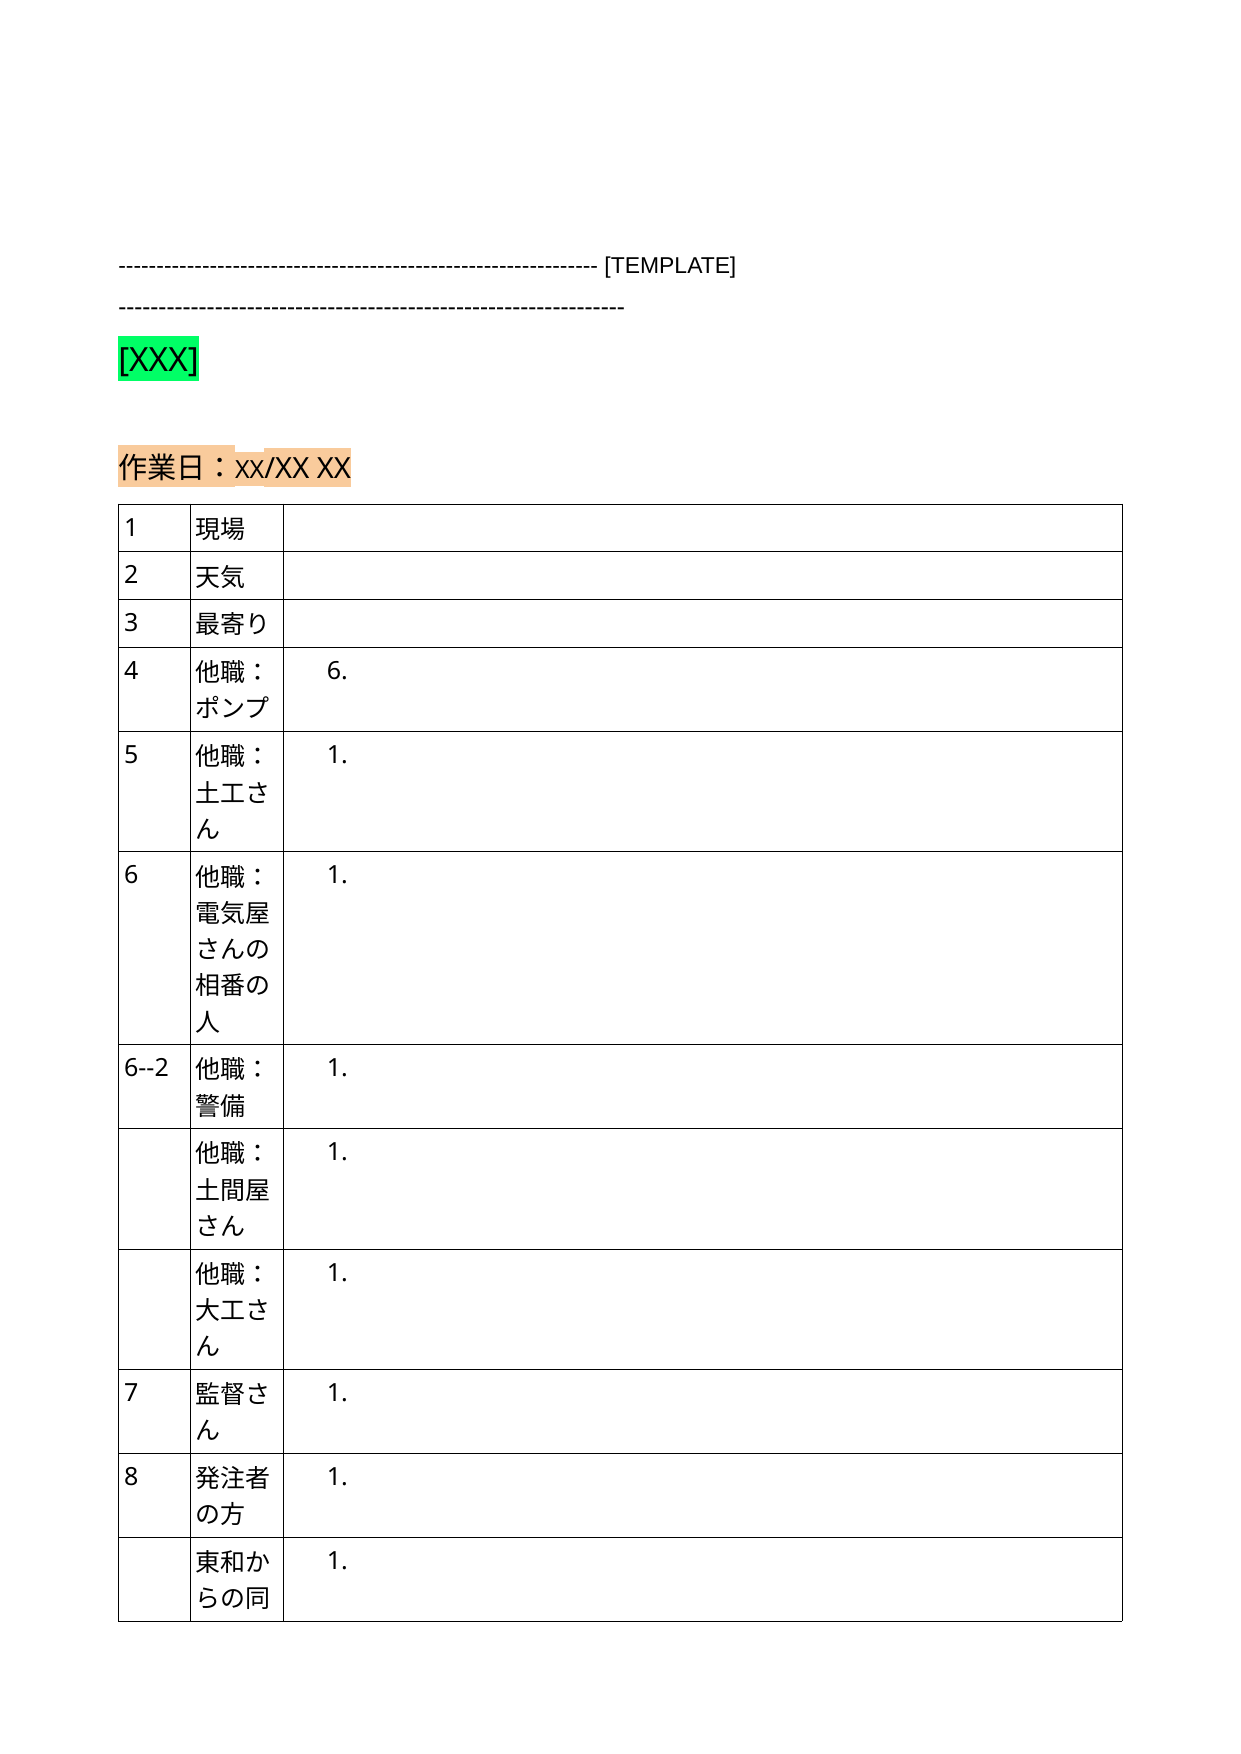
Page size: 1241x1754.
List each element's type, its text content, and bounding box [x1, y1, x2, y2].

table_cell [119, 1250, 190, 1369]
table_cell 他職：電気屋さんの相番の人 [191, 852, 283, 1044]
table_cell 発注者の方 [191, 1454, 283, 1537]
table_cell [284, 1250, 1122, 1369]
table_cell 最寄り [191, 600, 283, 647]
table_cell 東和からの同 [191, 1538, 283, 1621]
table_cell [119, 1129, 190, 1248]
text 作業日：XX/XX XX [118, 445, 1122, 487]
table_cell [284, 552, 1122, 599]
table_cell 他職：大工さん [191, 1250, 283, 1369]
table_cell 他職：土間屋さん [191, 1129, 283, 1248]
table_cell 他職：警備 [191, 1045, 283, 1128]
table_cell [284, 1454, 1122, 1537]
table_cell 6--2 [119, 1045, 190, 1128]
table_cell 3 [119, 600, 190, 647]
table_cell [284, 600, 1122, 647]
table_cell [284, 852, 1122, 1044]
table_cell 2 [119, 552, 190, 599]
table_cell 天気 [191, 552, 283, 599]
table_cell [284, 1045, 1122, 1128]
table_cell [284, 648, 1122, 731]
table_cell [284, 1129, 1122, 1248]
table_cell [284, 1370, 1122, 1453]
table_cell [119, 1538, 190, 1621]
table_cell 7 [119, 1370, 190, 1453]
table_header 1 [119, 505, 190, 551]
table_header 現場 [191, 505, 283, 551]
table_cell 監督さん [191, 1370, 283, 1453]
table_header [284, 505, 1122, 551]
table_cell 他職：ポンプ [191, 648, 283, 731]
table_cell 6 [119, 852, 190, 1044]
table_cell 他職：土工さん [191, 732, 283, 851]
text --------------------------------------------------------------- [TEMPLATE] [118, 252, 1122, 279]
text [XXX] [118, 336, 1122, 381]
table_cell 8 [119, 1454, 190, 1537]
table_cell 4 [119, 648, 190, 731]
text --------------------------------------------------------------- [118, 289, 1122, 323]
table_cell 5 [119, 732, 190, 851]
table_cell [284, 732, 1122, 851]
table_cell [284, 1538, 1122, 1621]
